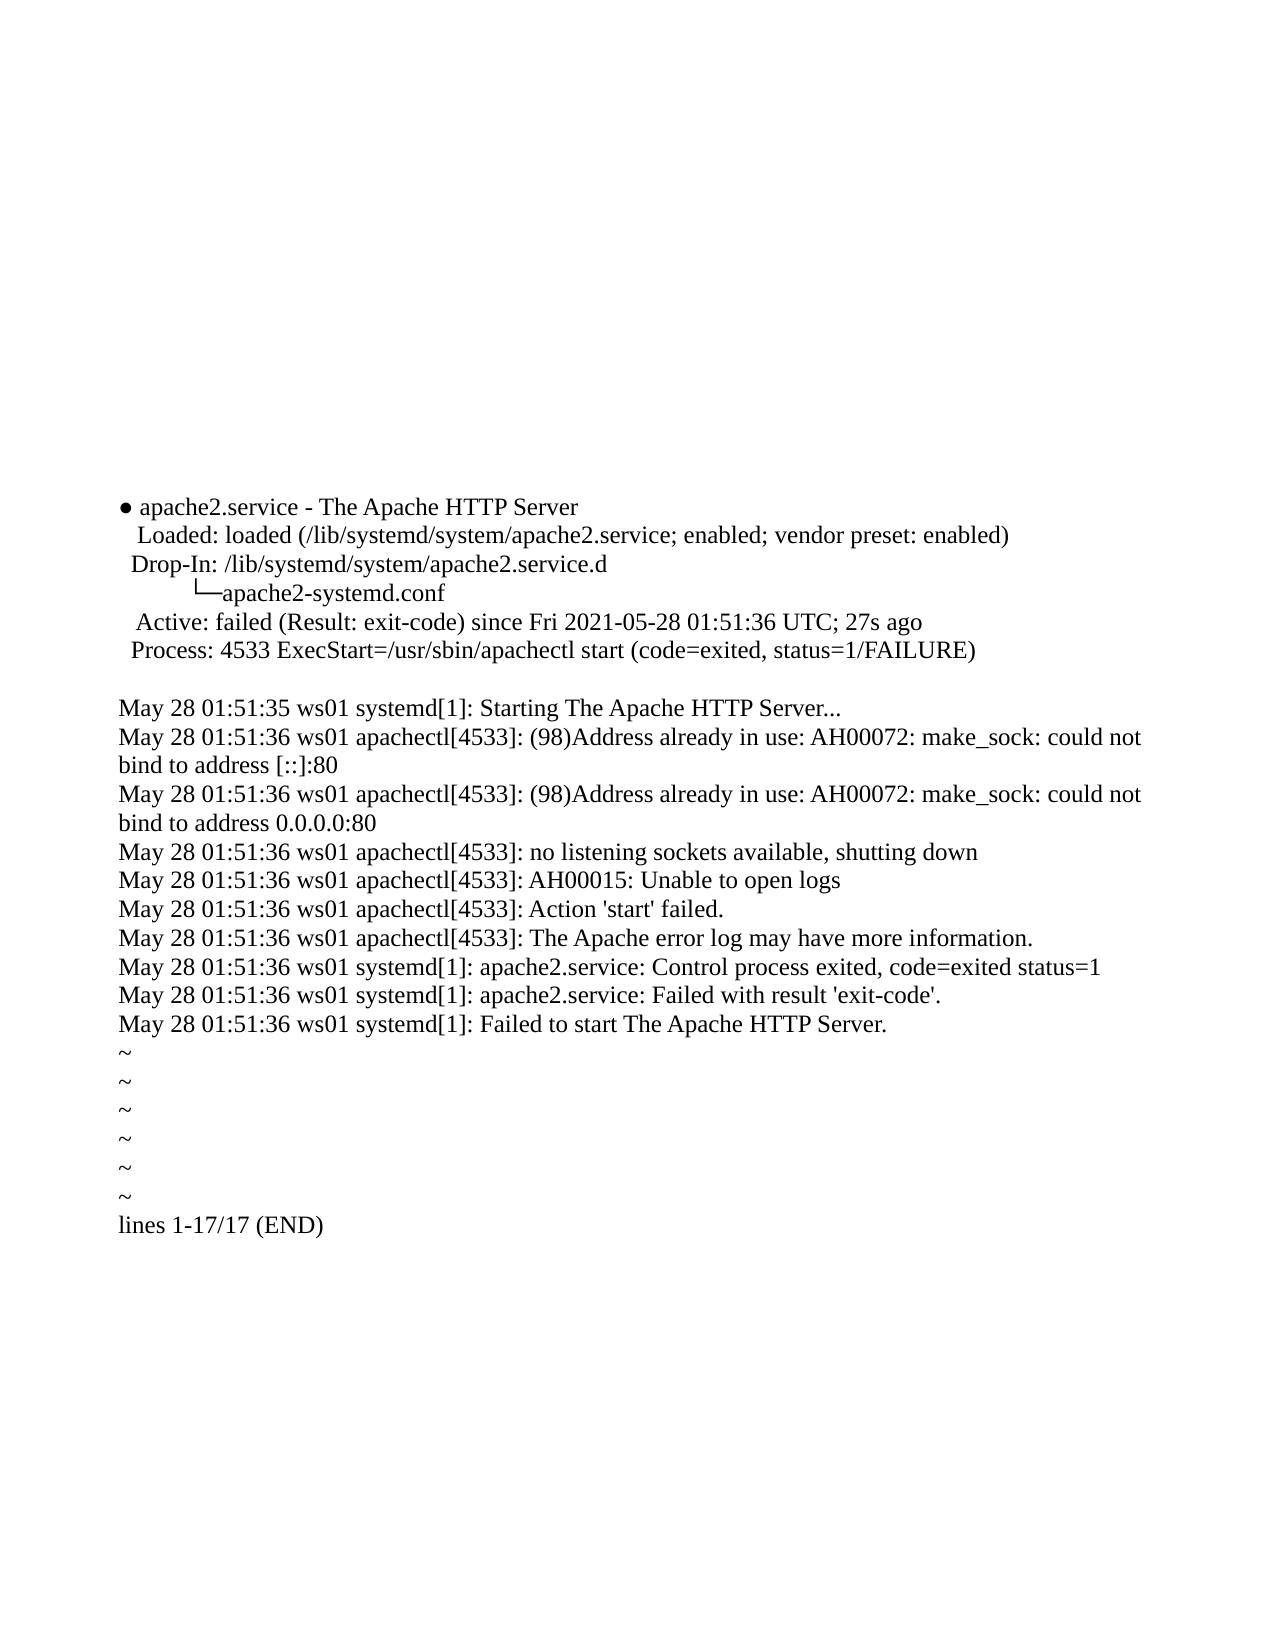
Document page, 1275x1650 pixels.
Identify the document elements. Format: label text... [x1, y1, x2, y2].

text ~ [118, 1153, 1157, 1182]
text May 28 01:51:36 ws01 apachectl[4533]: (98)Address already in use: AH00072: make_sock: could not bind to address [::]:80 [118, 722, 1157, 779]
text May 28 01:51:36 ws01 apachectl[4533]: Action 'start' failed. [118, 894, 1157, 923]
text May 28 01:51:36 ws01 systemd[1]: apache2.service: Control process exited, code=exited status=1 [118, 952, 1157, 981]
text May 28 01:51:36 ws01 apachectl[4533]: The Apache error log may have more information. [118, 923, 1157, 952]
text ~ [118, 1067, 1157, 1096]
text May 28 01:51:36 ws01 apachectl[4533]: (98)Address already in use: AH00072: make_sock: could not bind to address 0.0.0.0:80 [118, 779, 1157, 837]
text Loaded: loaded (/lib/systemd/system/apache2.service; enabled; vendor preset: enabled) [118, 521, 1157, 549]
text May 28 01:51:36 ws01 systemd[1]: Failed to start The Apache HTTP Server. [118, 1009, 1157, 1038]
text May 28 01:51:36 ws01 systemd[1]: apache2.service: Failed with result 'exit-code'. [118, 981, 1157, 1009]
text ~ [118, 1182, 1157, 1211]
text Process: 4533 ExecStart=/usr/sbin/apachectl start (code=exited, status=1/FAILURE) [118, 636, 1157, 664]
text ~ [118, 1124, 1157, 1153]
text lines 1-17/17 (END) [118, 1211, 1157, 1239]
text ~ [118, 1096, 1157, 1124]
text ~ [118, 1038, 1157, 1067]
text Drop-In: /lib/systemd/system/apache2.service.d [118, 549, 1157, 578]
text May 28 01:51:36 ws01 apachectl[4533]: no listening sockets available, shutting down [118, 837, 1157, 866]
text May 28 01:51:35 ws01 systemd[1]: Starting The Apache HTTP Server... [118, 693, 1157, 722]
text May 28 01:51:36 ws01 apachectl[4533]: AH00015: Unable to open logs [118, 866, 1157, 894]
text Active: failed (Result: exit-code) since Fri 2021-05-28 01:51:36 UTC; 27s ago [118, 607, 1157, 636]
text └─apache2-systemd.conf [118, 578, 1157, 607]
text ● apache2.service - The Apache HTTP Server [118, 492, 1157, 521]
